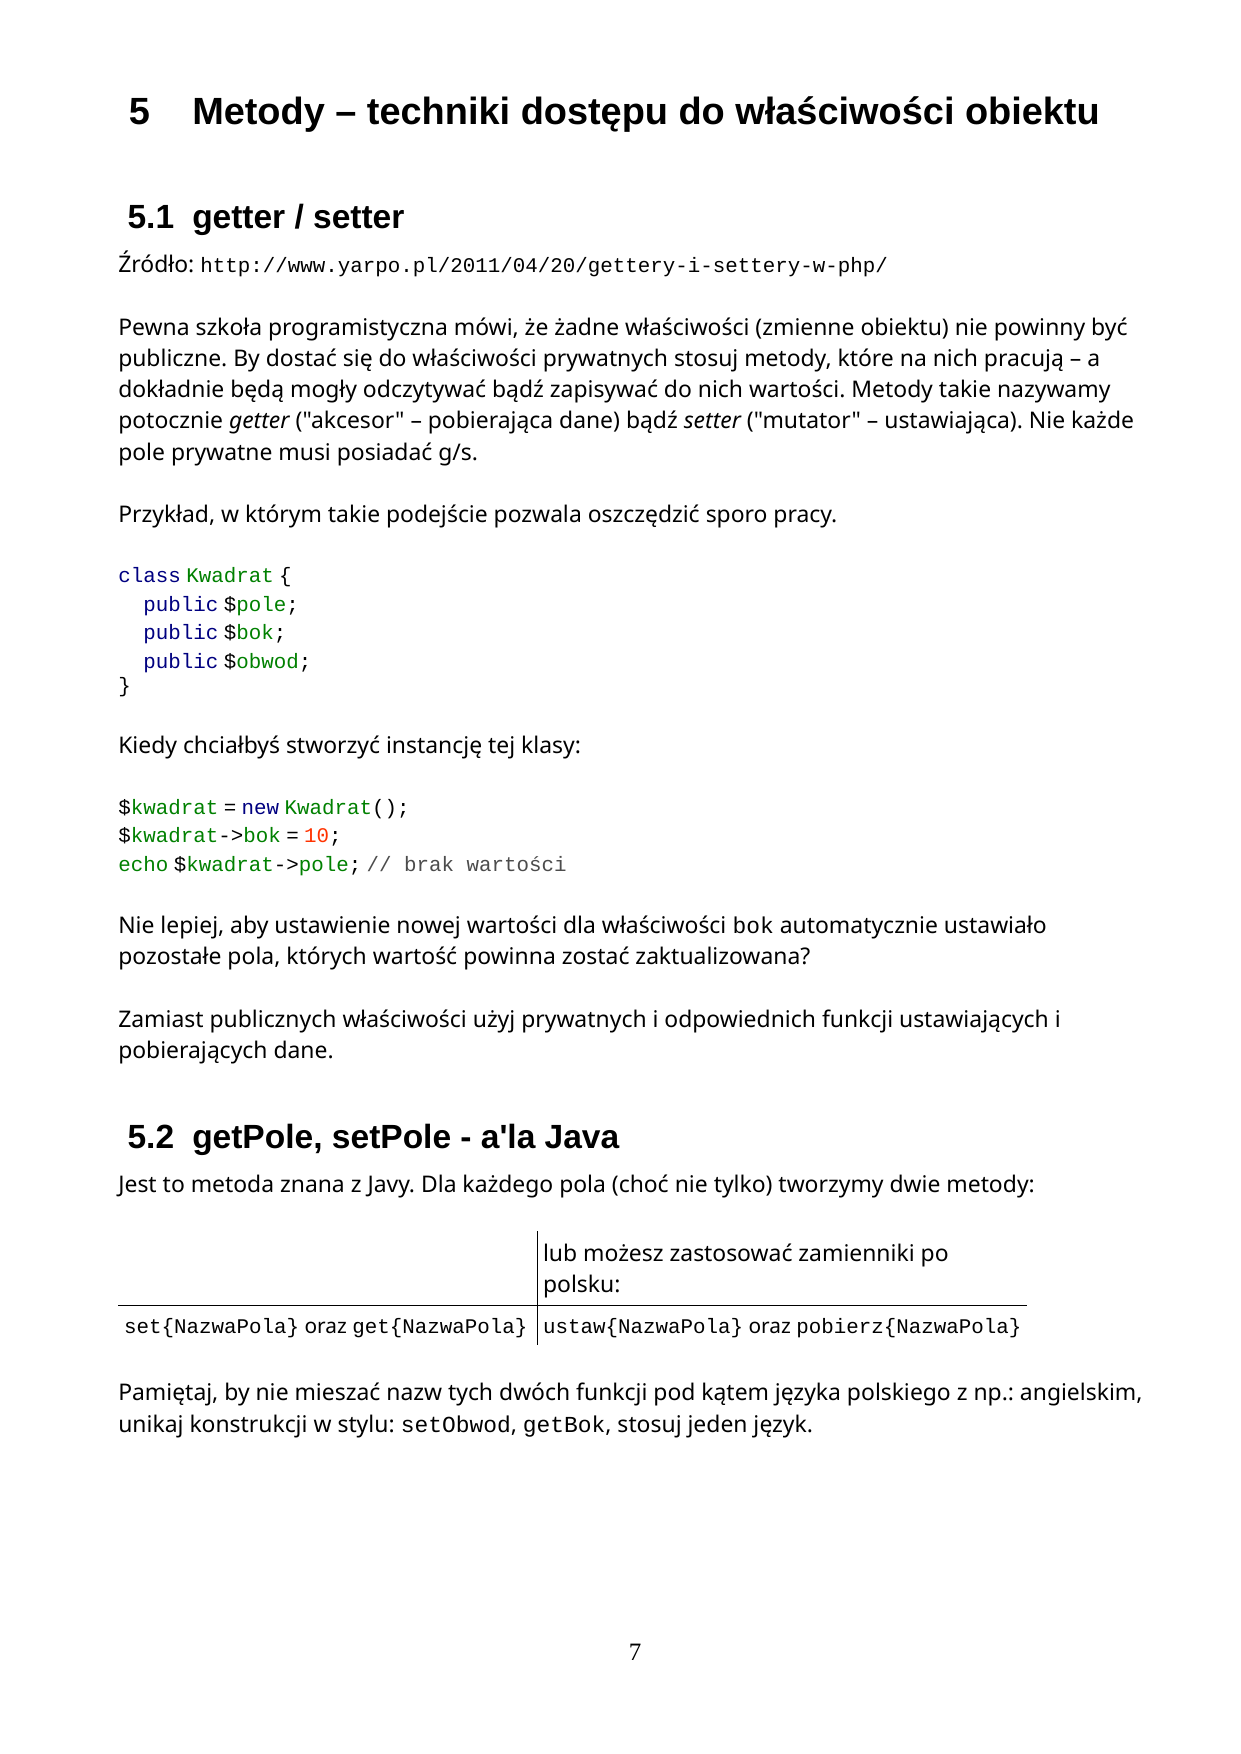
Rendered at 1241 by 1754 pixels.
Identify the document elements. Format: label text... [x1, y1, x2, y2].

text } [118, 674, 1152, 698]
subtitle getter / setter [118, 197, 1152, 235]
text public $bok; [118, 617, 1152, 646]
text Nie lepiej, aby ustawienie nowej wartości dla właściwości bok automatycznie ustawiało pozostałe pola, których wartość powinna zostać zaktualizowana? [118, 909, 1152, 971]
text Kiedy chciałbyś stworzyć instancję tej klasy: [118, 729, 1152, 761]
text echo $kwadrat->pole; // brak wartości [118, 849, 1152, 878]
text class Kwadrat { [118, 560, 1152, 589]
table_header lub możesz zastosować zamienniki po polsku: [538, 1231, 1027, 1305]
text Przykład, w którym takie podejście pozwala oszczędzić sporo pracy. [118, 498, 1152, 529]
text public $pole; [118, 589, 1152, 617]
text Zamiast publicznych właściwości użyj prywatnych i odpowiednich funkcji ustawiających i pobierających dane. [118, 1003, 1152, 1065]
text $kwadrat = new Kwadrat(); [118, 792, 1152, 821]
text public $obwod; [118, 646, 1152, 674]
text Jest to metoda znana z Javy. Dla każdego pola (choć nie tylko) tworzymy dwie metody: [118, 1168, 1152, 1200]
subtitle getPole, setPole - a'la Java [118, 1117, 1152, 1156]
text Pewna szkoła programistyczna mówi, że żadne właściwości (zmienne obiektu) nie powinny być publiczne. By dostać się do właściwości prywatnych stosuj metody, które na nich pracują – a dokładnie będą mogły odczytywać bądź zapisywać do nich wartości. Metody takie nazywamy potocznie getter ("akcesor" – pobierająca dane) bądź setter ("mutator" – ustawiająca). Nie każde pole prywatne musi posiadać g/s. [118, 310, 1152, 467]
text Pamiętaj, by nie mieszać nazw tych dwóch funkcji pod kątem języka polskiego z np.: angielskim, unikaj konstrukcji w stylu: setObwod, getBok, stosuj jeden język. [118, 1376, 1152, 1439]
subtitle Metody – techniki dostępu do właściwości obiektu [118, 88, 1152, 132]
table_cell ustaw{NazwaPola} oraz pobierz{NazwaPola} [538, 1306, 1027, 1345]
text Źródło: http://www.yarpo.pl/2011/04/20/gettery-i-settery-w-php/ [118, 248, 1152, 279]
table_header [118, 1231, 537, 1305]
table_cell set{NazwaPola} oraz get{NazwaPola} [118, 1306, 537, 1345]
text $kwadrat->bok = 10; [118, 821, 1152, 849]
